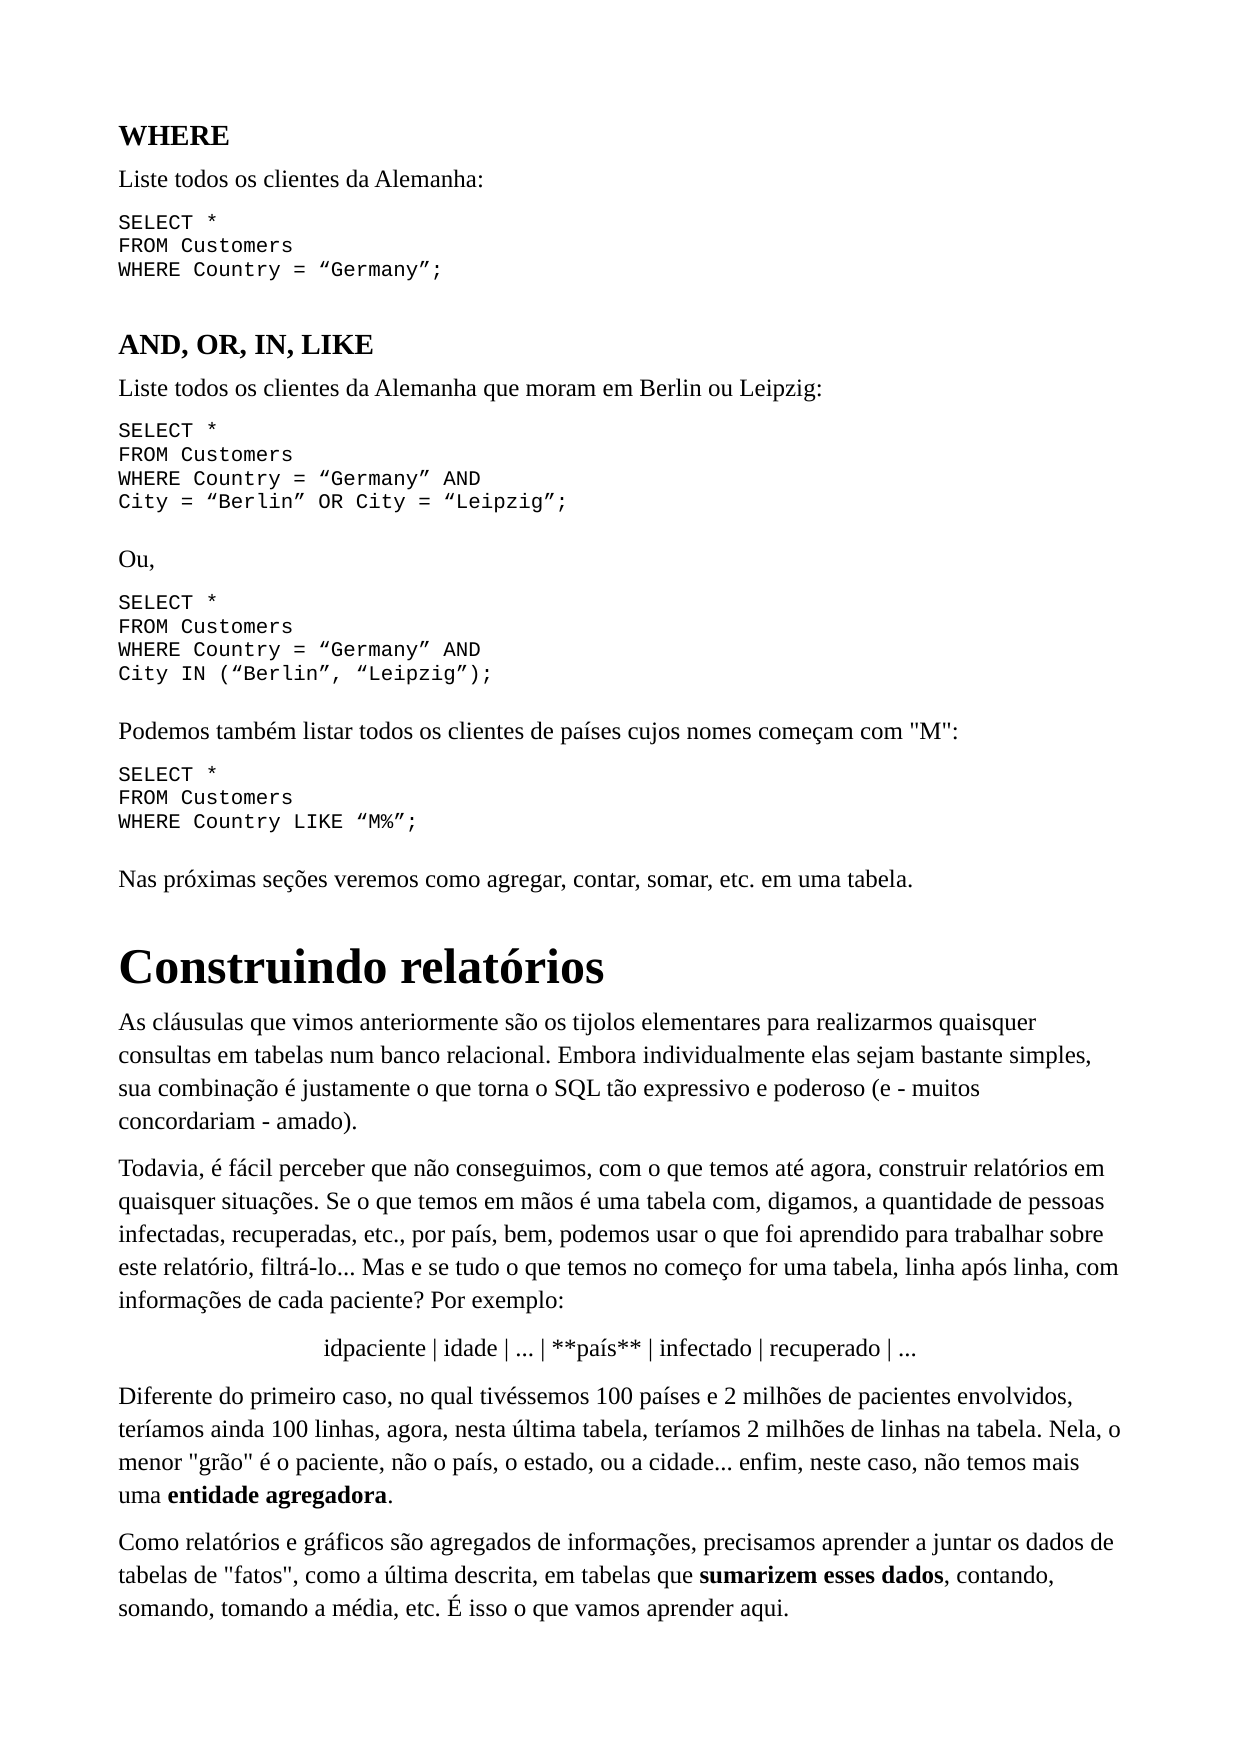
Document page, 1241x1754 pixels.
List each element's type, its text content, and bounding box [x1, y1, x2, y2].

text WHERE Country = “Germany”; [118, 259, 1122, 283]
text Podemos também listar todos os clientes de países cujos nomes começam com "M": [118, 716, 1122, 745]
text SELECT * [118, 764, 1122, 787]
text FROM Customers [118, 616, 1122, 639]
text Todavia, é fácil perceber que não conseguimos, com o que temos até agora, construir relatórios em quaisquer situações. Se o que temos em mãos é uma tabela com, digamos, a quantidade de pessoas infectadas, recuperadas, etc., por país, bem, podemos usar o que foi aprendido para trabalhar sobre este relatório, filtrá-lo... Mas e se tudo o que temos no começo for uma tabela, linha após linha, com informações de cada paciente? Por exemplo: [118, 1153, 1122, 1314]
text FROM Customers [118, 787, 1122, 811]
text Como relatórios e gráficos são agregados de informações, precisamos aprender a juntar os dados de tabelas de "fatos", como a última descrita, em tabelas que sumarizem esses dados, contando, somando, tomando a média, etc. É isso o que vamos aprender aqui. [118, 1527, 1122, 1622]
text As cláusulas que vimos anteriormente são os tijolos elementares para realizarmos quaisquer consultas em tabelas num banco relacional. Embora individualmente elas sejam bastante simples, sua combinação é justamente o que torna o SQL tão expressivo e poderoso (e - muitos concordariam - amado). [118, 1007, 1122, 1134]
text FROM Customers [118, 444, 1122, 468]
subtitle WHERE [118, 118, 1122, 152]
text WHERE Country = “Germany” AND [118, 639, 1122, 663]
text SELECT * [118, 420, 1122, 444]
subtitle AND, OR, IN, LIKE [118, 327, 1122, 360]
text WHERE Country LIKE “M%”; [118, 811, 1122, 835]
text Nas próximas seções veremos como agregar, contar, somar, etc. em uma tabela. [118, 864, 1122, 893]
text Diferente do primeiro caso, no qual tivéssemos 100 países e 2 milhões de pacientes envolvidos, teríamos ainda 100 linhas, agora, nesta última tabela, teríamos 2 milhões de linhas na tabela. Nela, o menor "grão" é o paciente, não o país, o estado, ou a cidade... enfim, neste caso, não temos mais uma entidade agregadora. [118, 1381, 1122, 1508]
subtitle Construindo relatórios [118, 937, 1122, 994]
text WHERE Country = “Germany” AND [118, 468, 1122, 491]
text Ou, [118, 544, 1122, 573]
text City = “Berlin” OR City = “Leipzig”; [118, 491, 1122, 515]
text FROM Customers [118, 235, 1122, 259]
text idpaciente | idade | ... | **país** | infectado | recuperado | ... [118, 1333, 1122, 1362]
text SELECT * [118, 212, 1122, 235]
text SELECT * [118, 592, 1122, 616]
text Liste todos os clientes da Alemanha: [118, 164, 1122, 193]
text City IN (“Berlin”, “Leipzig”); [118, 663, 1122, 687]
text Liste todos os clientes da Alemanha que moram em Berlin ou Leipzig: [118, 373, 1122, 402]
